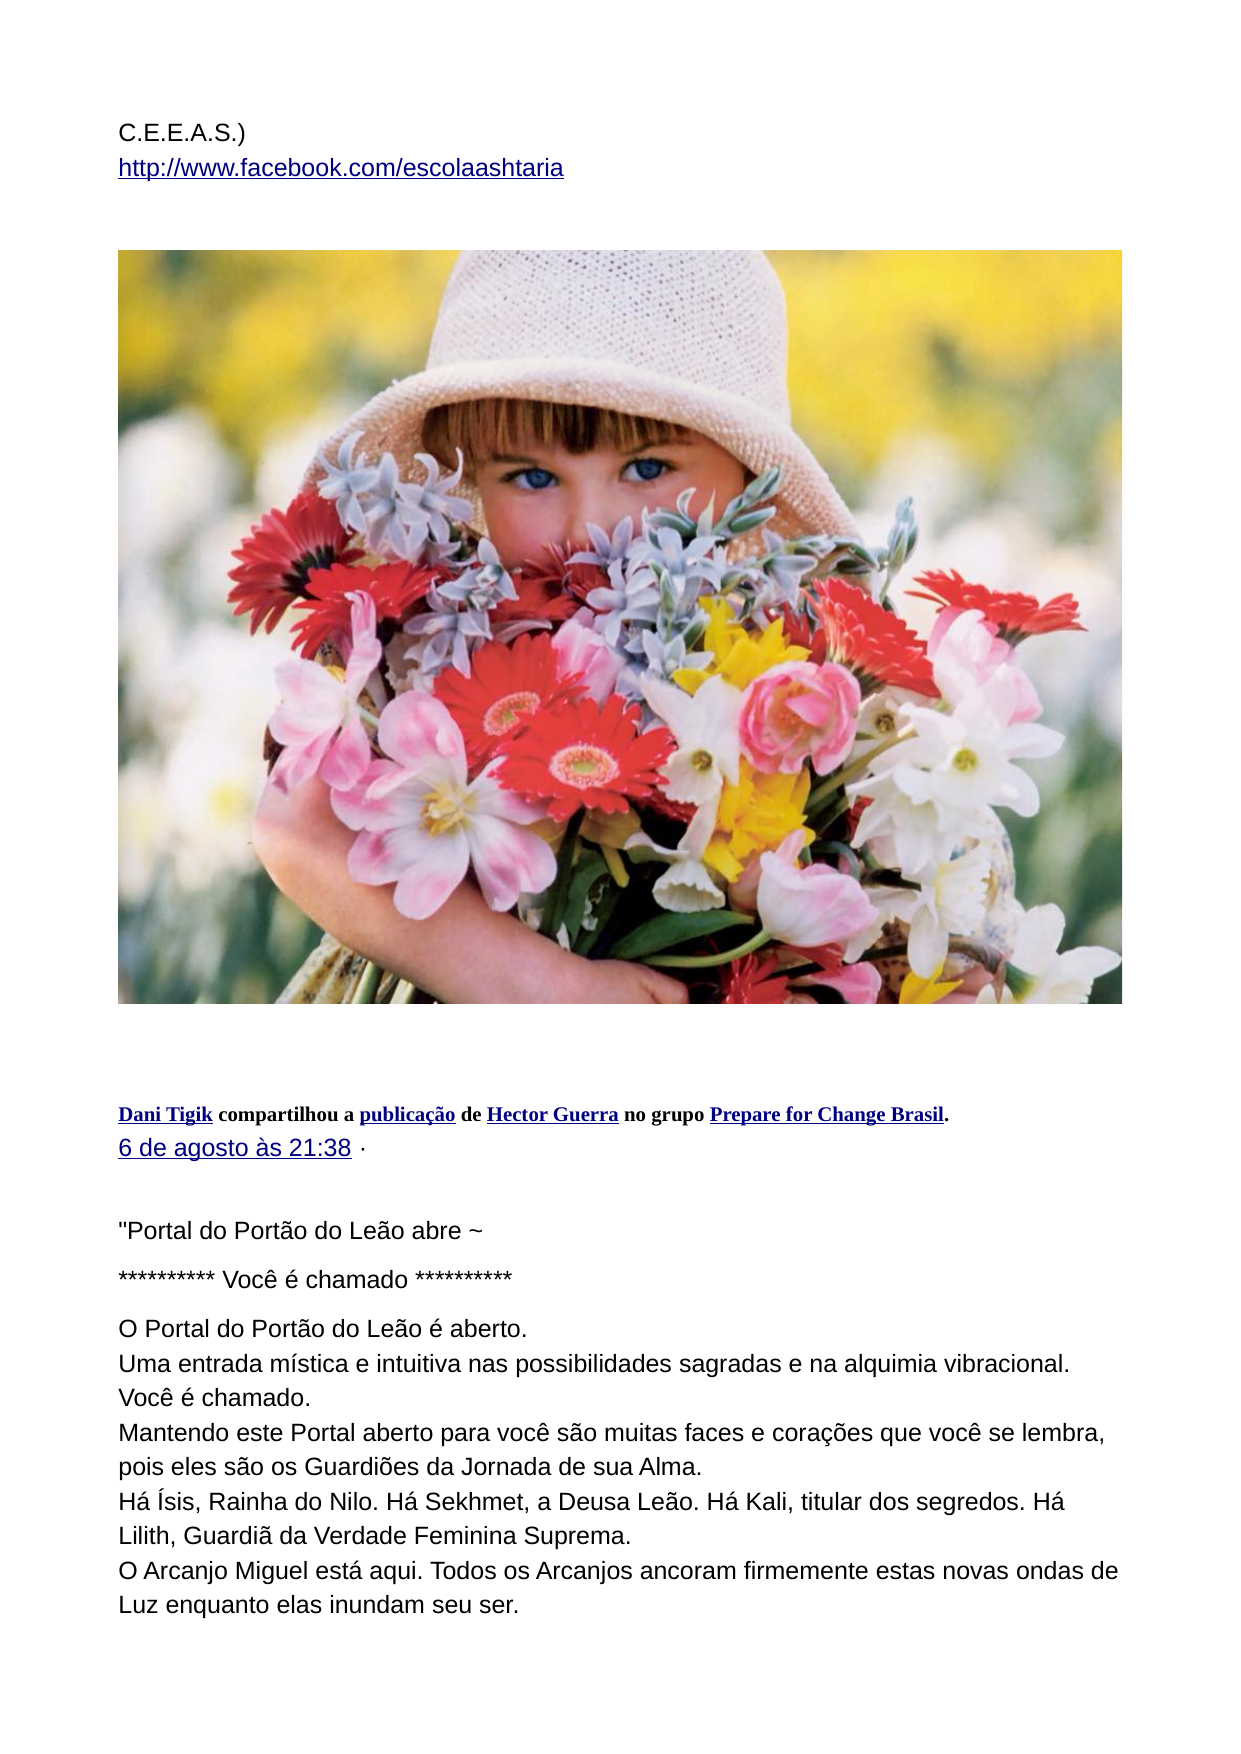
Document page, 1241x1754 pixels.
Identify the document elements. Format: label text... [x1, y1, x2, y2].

text ********** Você é chamado ********** [118, 1265, 1122, 1294]
text O Portal do Portão do Leão é aberto. Uma entrada mística e intuitiva nas possibilidades sagradas e na alquimia vibracional. Você é chamado. Mantendo este Portal aberto para você são muitas faces e corações que você se lembra, pois eles são os Guardiões da Jornada de sua Alma. Há Ísis, Rainha do Nilo. Há Sekhmet, a Deusa Leão. Há Kali, titular dos segredos. Há Lilith, Guardiã da Verdade Feminina Suprema. O Arcanjo Miguel está aqui. Todos os Arcanjos ancoram firmemente estas novas ondas de Luz enquanto elas inundam seu ser. [118, 1314, 1122, 1619]
subtitle Dani Tigik compartilhou a publicação de Hector Guerra no grupo Prepare for Change Brasil. [118, 1102, 1122, 1126]
text C.E.E.A.S.) http://www.facebook.com/escolaashtaria [118, 118, 1122, 181]
text 6 de agosto às 21:38 · [118, 1133, 1122, 1161]
picture [118, 250, 1123, 1004]
text "Portal do Portão do Leão abre ~ [118, 1216, 1122, 1245]
